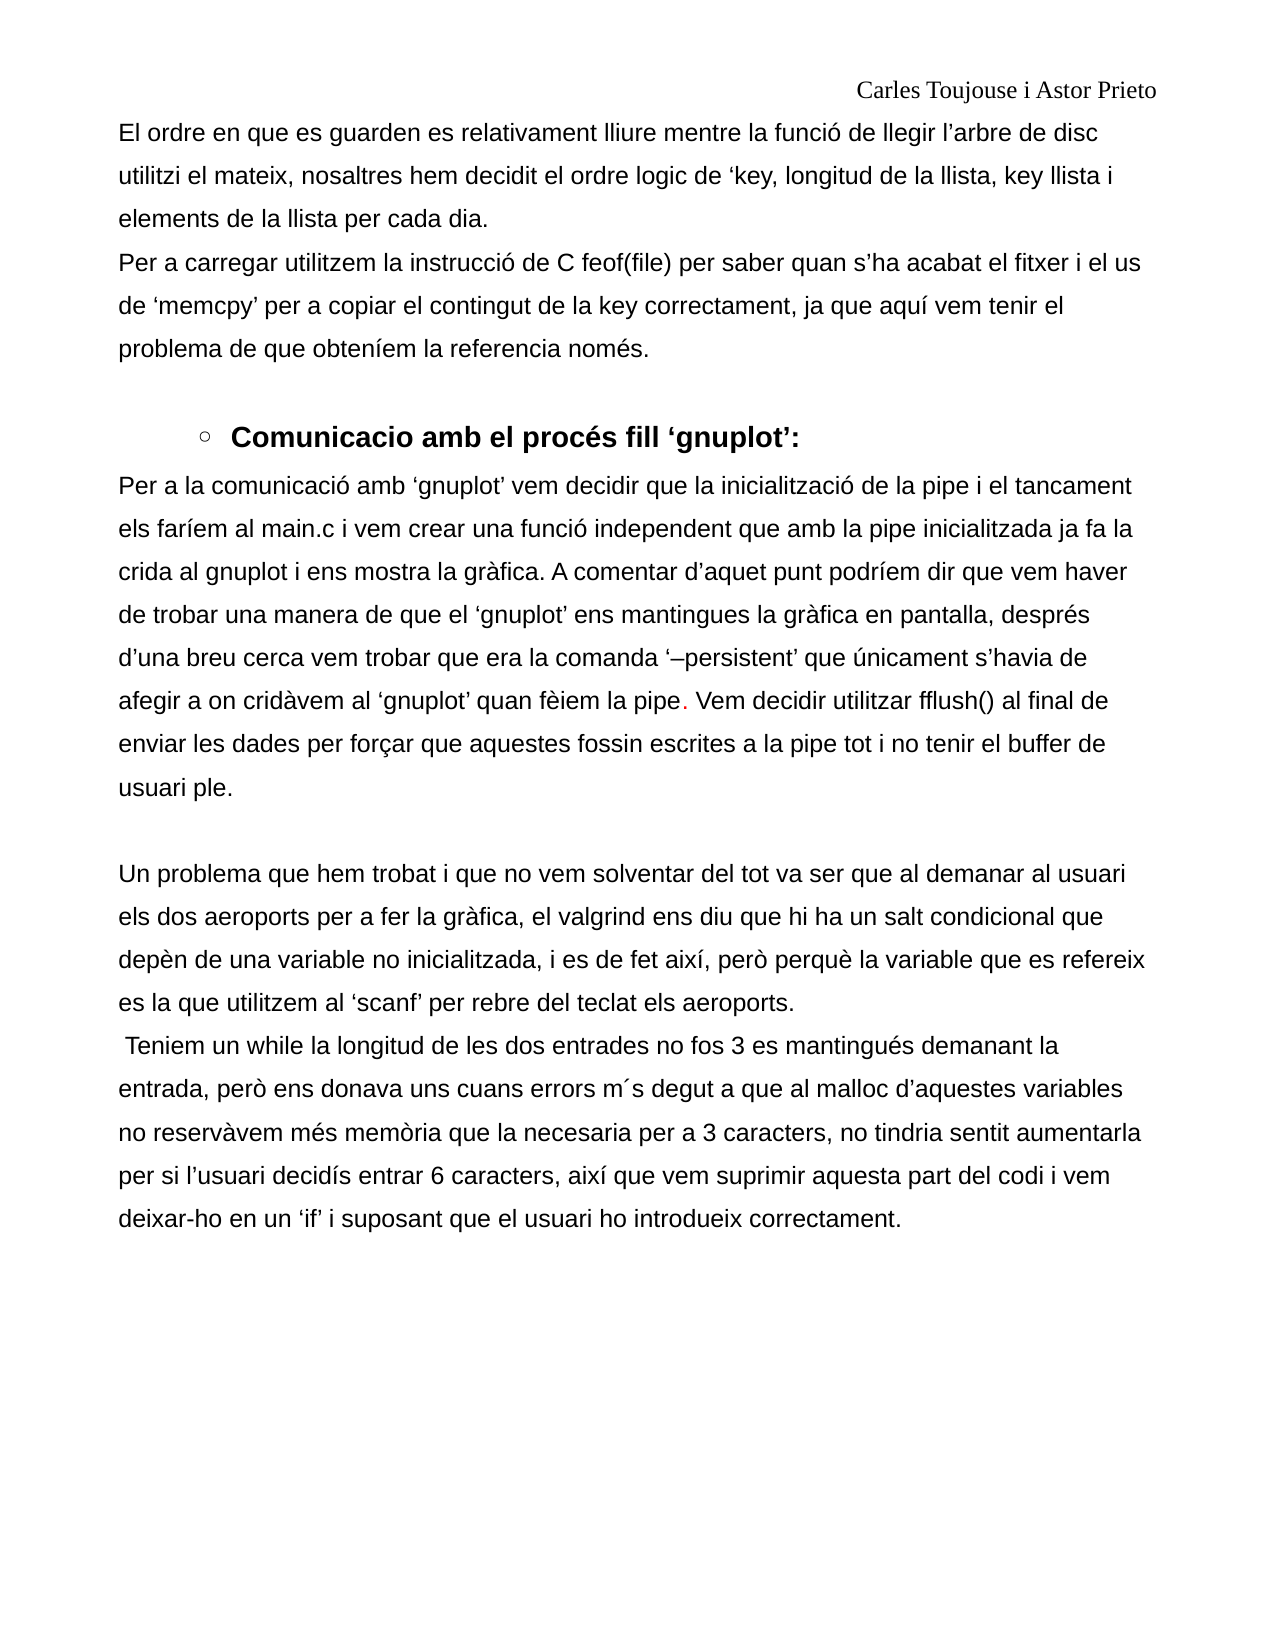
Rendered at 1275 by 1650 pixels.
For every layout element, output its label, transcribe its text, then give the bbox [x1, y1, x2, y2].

text Un problema que hem trobat i que no vem solventar del tot va ser que al demanar al usuari els dos aeroports per a fer la gràfica, el valgrind ens diu que hi ha un salt condicional que depèn de una variable no inicialitzada, i es de fet així, però perquè la variable que es refereix es la que utilitzem al ‘scanf’ per rebre del teclat els aeroports. [118, 859, 1157, 1017]
text Teniem un while la longitud de les dos entrades no fos 3 es mantingués demanant la entrada, però ens donava uns cuans errors m´s degut a que al malloc d’aquestes variables no reservàvem més memòria que la necesaria per a 3 caracters, no tindria sentit aumentarla per si l’usuari decidís entrar 6 caracters, així que vem suprimir aquesta part del codi i vem deixar-ho en un ‘if’ i suposant que el usuari ho introdueix correctament. [118, 1031, 1157, 1232]
list Comunicacio amb el procés fill ‘gnuplot’: [193, 420, 1157, 454]
text Per a la comunicació amb ‘gnuplot’ vem decidir que la inicialització de la pipe i el tancament els faríem al main.c i vem crear una funció independent que amb la pipe inicialitzada ja fa la crida al gnuplot i ens mostra la gràfica. A comentar d’aquet punt podríem dir que vem haver de trobar una manera de que el ‘gnuplot’ ens mantingues la gràfica en pantalla, després d’una breu cerca vem trobar que era la comanda ‘–persistent’ que únicament s’havia de afegir a on cridàvem al ‘gnuplot’ quan fèiem la pipe. Vem decidir utilitzar fflush() al final de enviar les dades per forçar que aquestes fossin escrites a la pipe tot i no tenir el buffer de usuari ple. [118, 471, 1157, 801]
text Per a carregar utilitzem la instrucció de C feof(file) per saber quan s’ha acabat el fitxer i el us de ‘memcpy’ per a copiar el contingut de la key correctament, ja que aquí vem tenir el problema de que obteníem la referencia només. [118, 247, 1157, 362]
text El ordre en que es guarden es relativament lliure mentre la funció de llegir l’arbre de disc utilitzi el mateix, nosaltres hem decidit el ordre logic de ‘key, longitud de la llista, key llista i elements de la llista per cada dia. [118, 118, 1157, 233]
